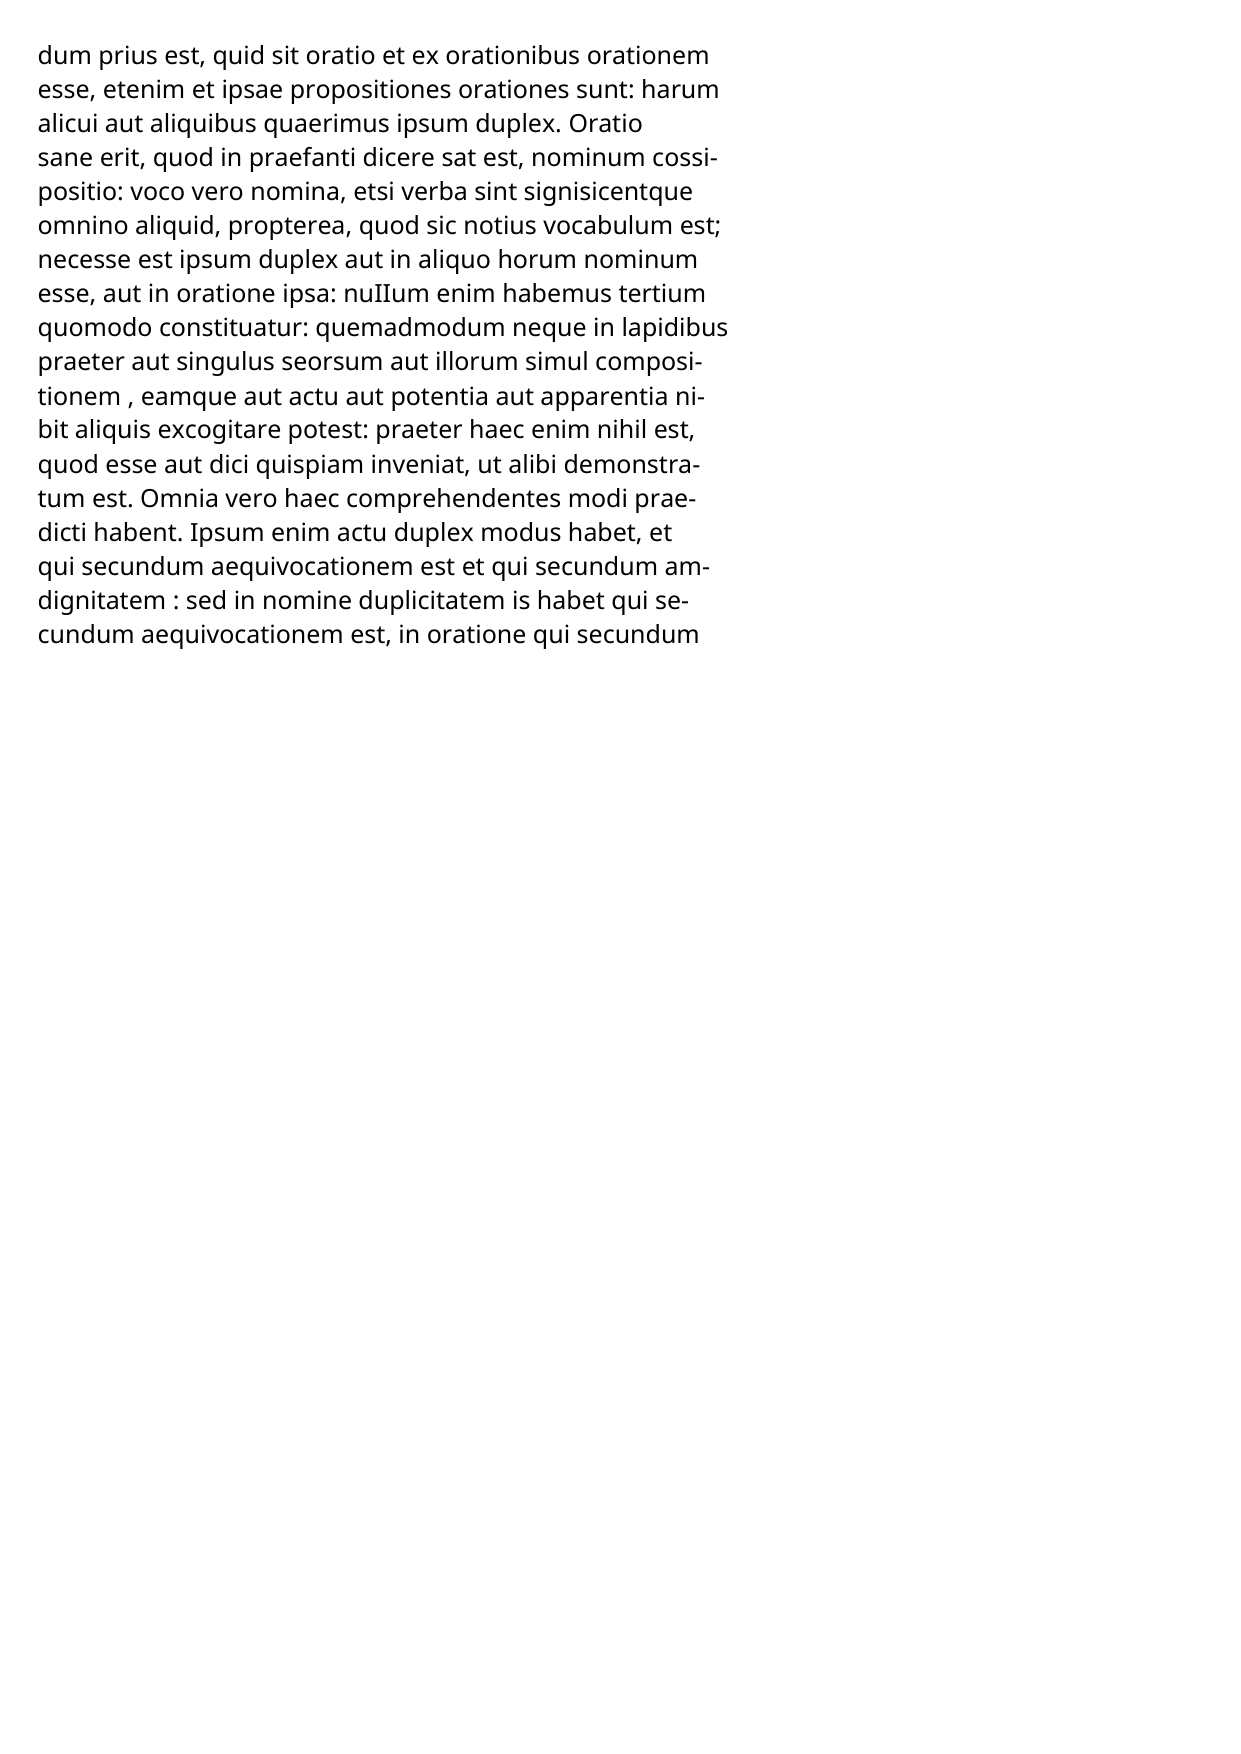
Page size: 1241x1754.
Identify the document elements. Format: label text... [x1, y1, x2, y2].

text dum prius est, quid sit oratio et ex orationibus orationem esse, etenim et ipsae propositiones orationes sunt: harum alicui aut aliquibus quaerimus ipsum duplex. Oratio sane erit, quod in praefanti dicere sat est, nominum cossi- positio: voco vero nomina, etsi verba sint signisicentque omnino aliquid, propterea, quod sic notius vocabulum est; necesse est ipsum duplex aut in aliquo horum nominum esse, aut in oratione ipsa: nuIIum enim habemus tertium quomodo constituatur: quemadmodum neque in lapidibus praeter aut singulus seorsum aut illorum simul composi- tionem , eamque aut actu aut potentia aut apparentia ni- bit aliquis excogitare potest: praeter haec enim nihil est, quod esse aut dici quispiam inveniat, ut alibi demonstra- tum est. Omnia vero haec comprehendentes modi prae- dicti habent. Ipsum enim actu duplex modus habet, et qui secundum aequivocationem est et qui secundum am- dignitatem : sed in nomine duplicitatem is habet qui se- cundum aequivocationem est, in oratione qui secundum [37, 37, 1203, 651]
